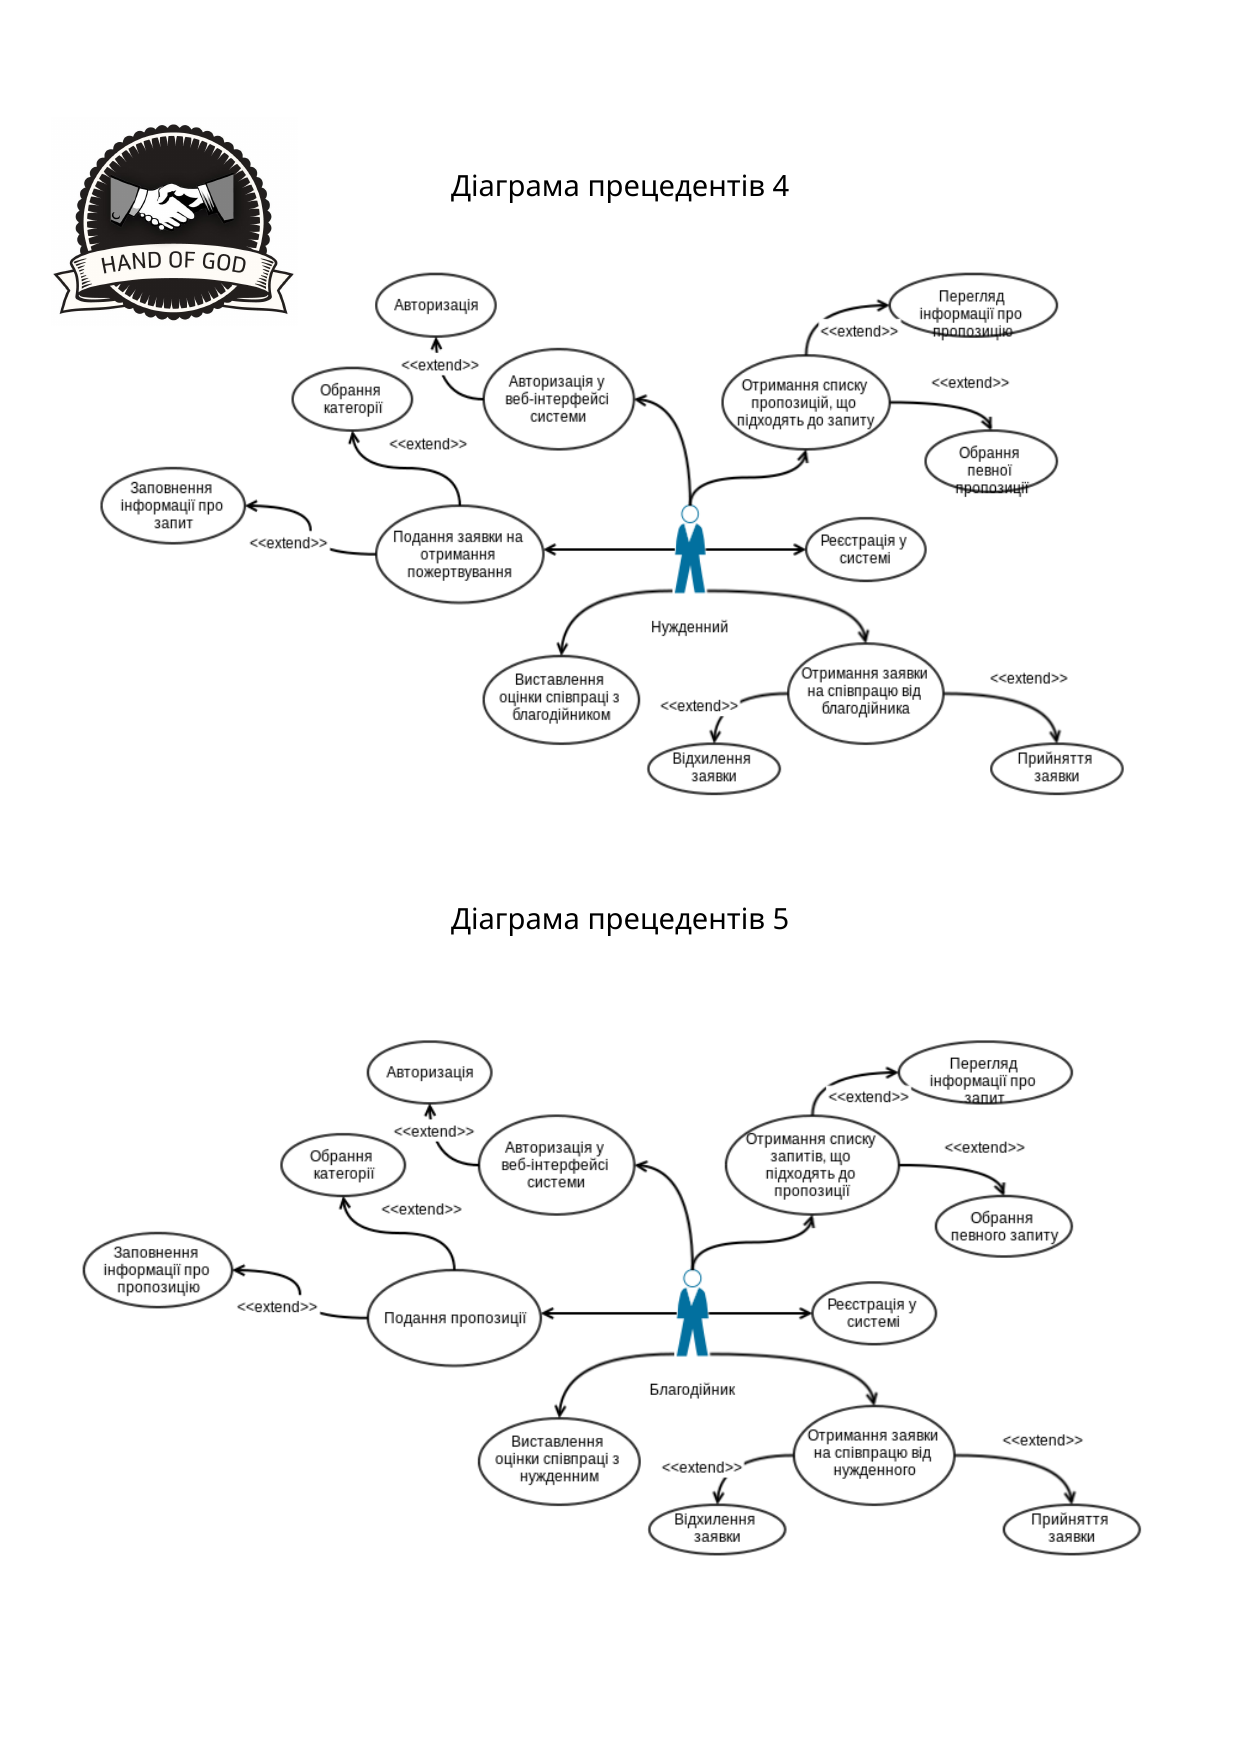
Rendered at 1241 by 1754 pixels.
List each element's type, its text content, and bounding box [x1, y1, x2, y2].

picture [68, 1017, 1172, 1579]
text Діаграма прецедентів 4 [298, 165, 1122, 205]
text Діаграма прецедентів 5 [118, 898, 1122, 938]
picture [50, 117, 1155, 819]
